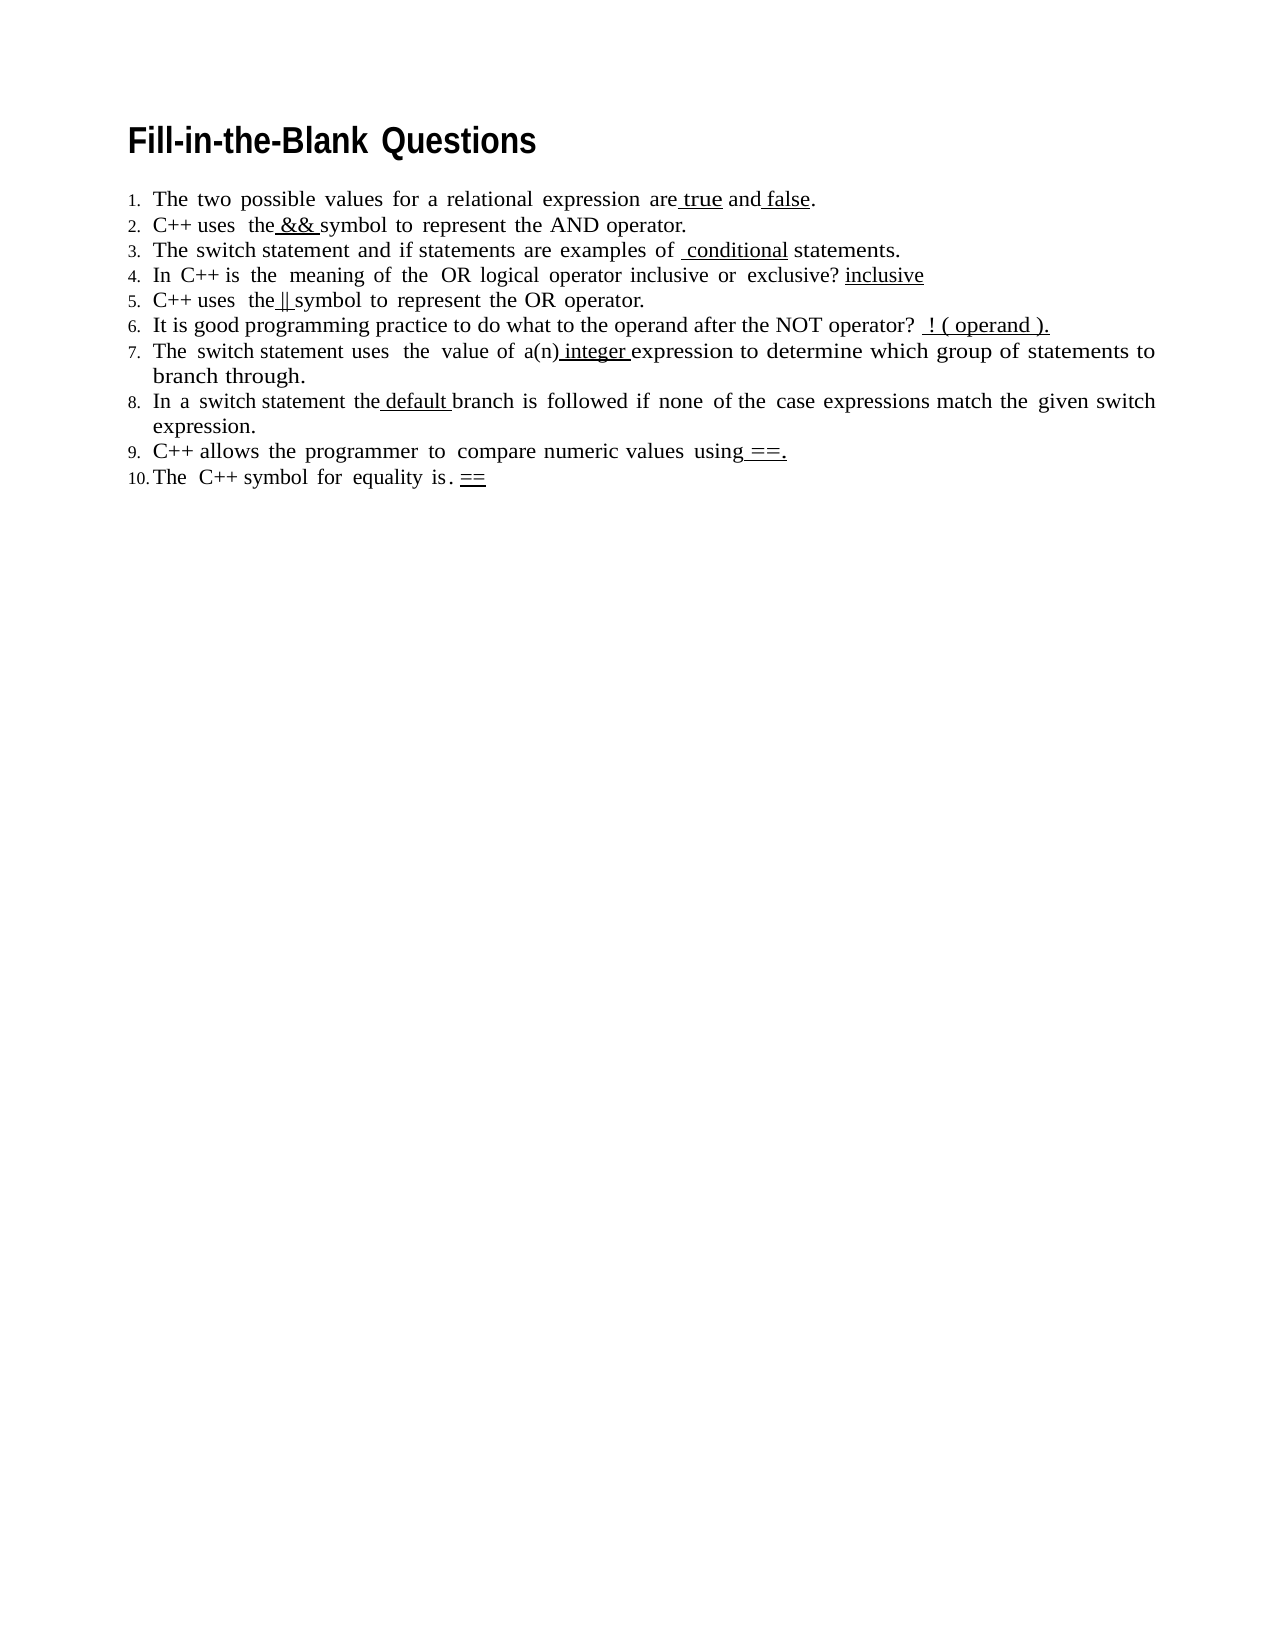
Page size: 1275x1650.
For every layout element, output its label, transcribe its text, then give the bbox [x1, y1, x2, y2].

list In a switch statement the default branch is followed if none of the case expressions match the given switch expression. [128, 388, 1157, 438]
list Fill-in-the-Blank Questions [128, 118, 1157, 161]
list C++ allows the programmer to compare numeric values using ==. [128, 438, 1157, 464]
list C++ uses the && symbol to represent the AND operator. [128, 212, 1157, 237]
list In C++ is the meaning of the OR logical operator inclusive or exclusive? inclusive [128, 262, 1157, 287]
list The switch statement and if statements are examples of conditional statements. [128, 237, 1157, 262]
list The switch statement uses the value of a(n) integer expression to determine which group of statements to branch through. [128, 338, 1157, 388]
list It is good programming practice to do what to the operand after the NOT operator? ! ( operand ). [128, 312, 1157, 338]
list C++ uses the || symbol to represent the OR operator. [128, 287, 1157, 312]
list The C++ symbol for equality is . == [128, 464, 1157, 489]
list The two possible values for a relational expression are true and false. [128, 186, 1157, 212]
